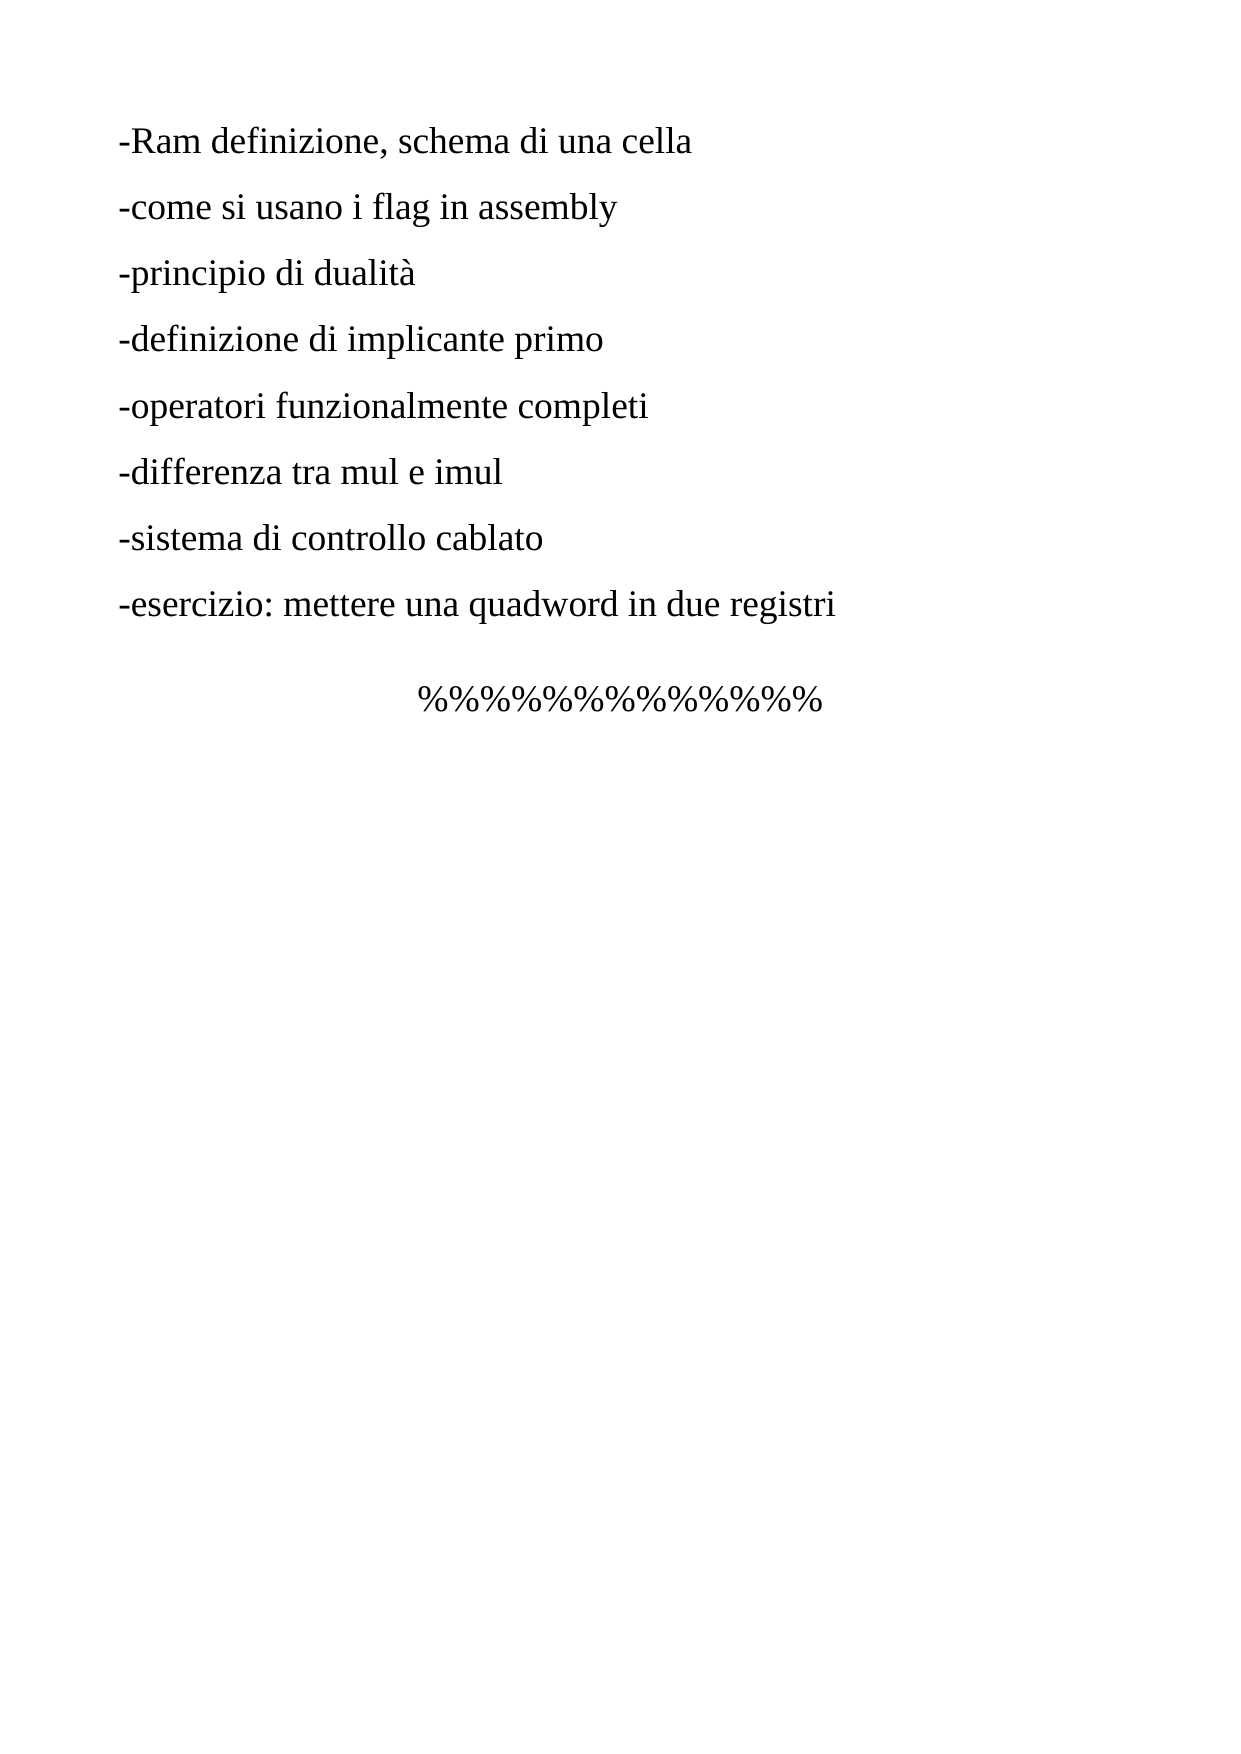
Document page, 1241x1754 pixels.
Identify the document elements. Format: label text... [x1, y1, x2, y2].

text -differenza tra mul e imul [118, 449, 1122, 492]
text -Ram definizione, schema di una cella [118, 118, 1122, 161]
text -operatori funzionalmente completi [118, 383, 1122, 426]
text -principio di dualità [118, 251, 1122, 294]
text -definizione di implicante primo [118, 317, 1122, 360]
text -esercizio: mettere una quadword in due registri [118, 582, 1122, 625]
text -sistema di controllo cablato [118, 516, 1122, 559]
text %%%%%%%%%%%%% [118, 677, 1122, 720]
text -come si usano i flag in assembly [118, 184, 1122, 227]
